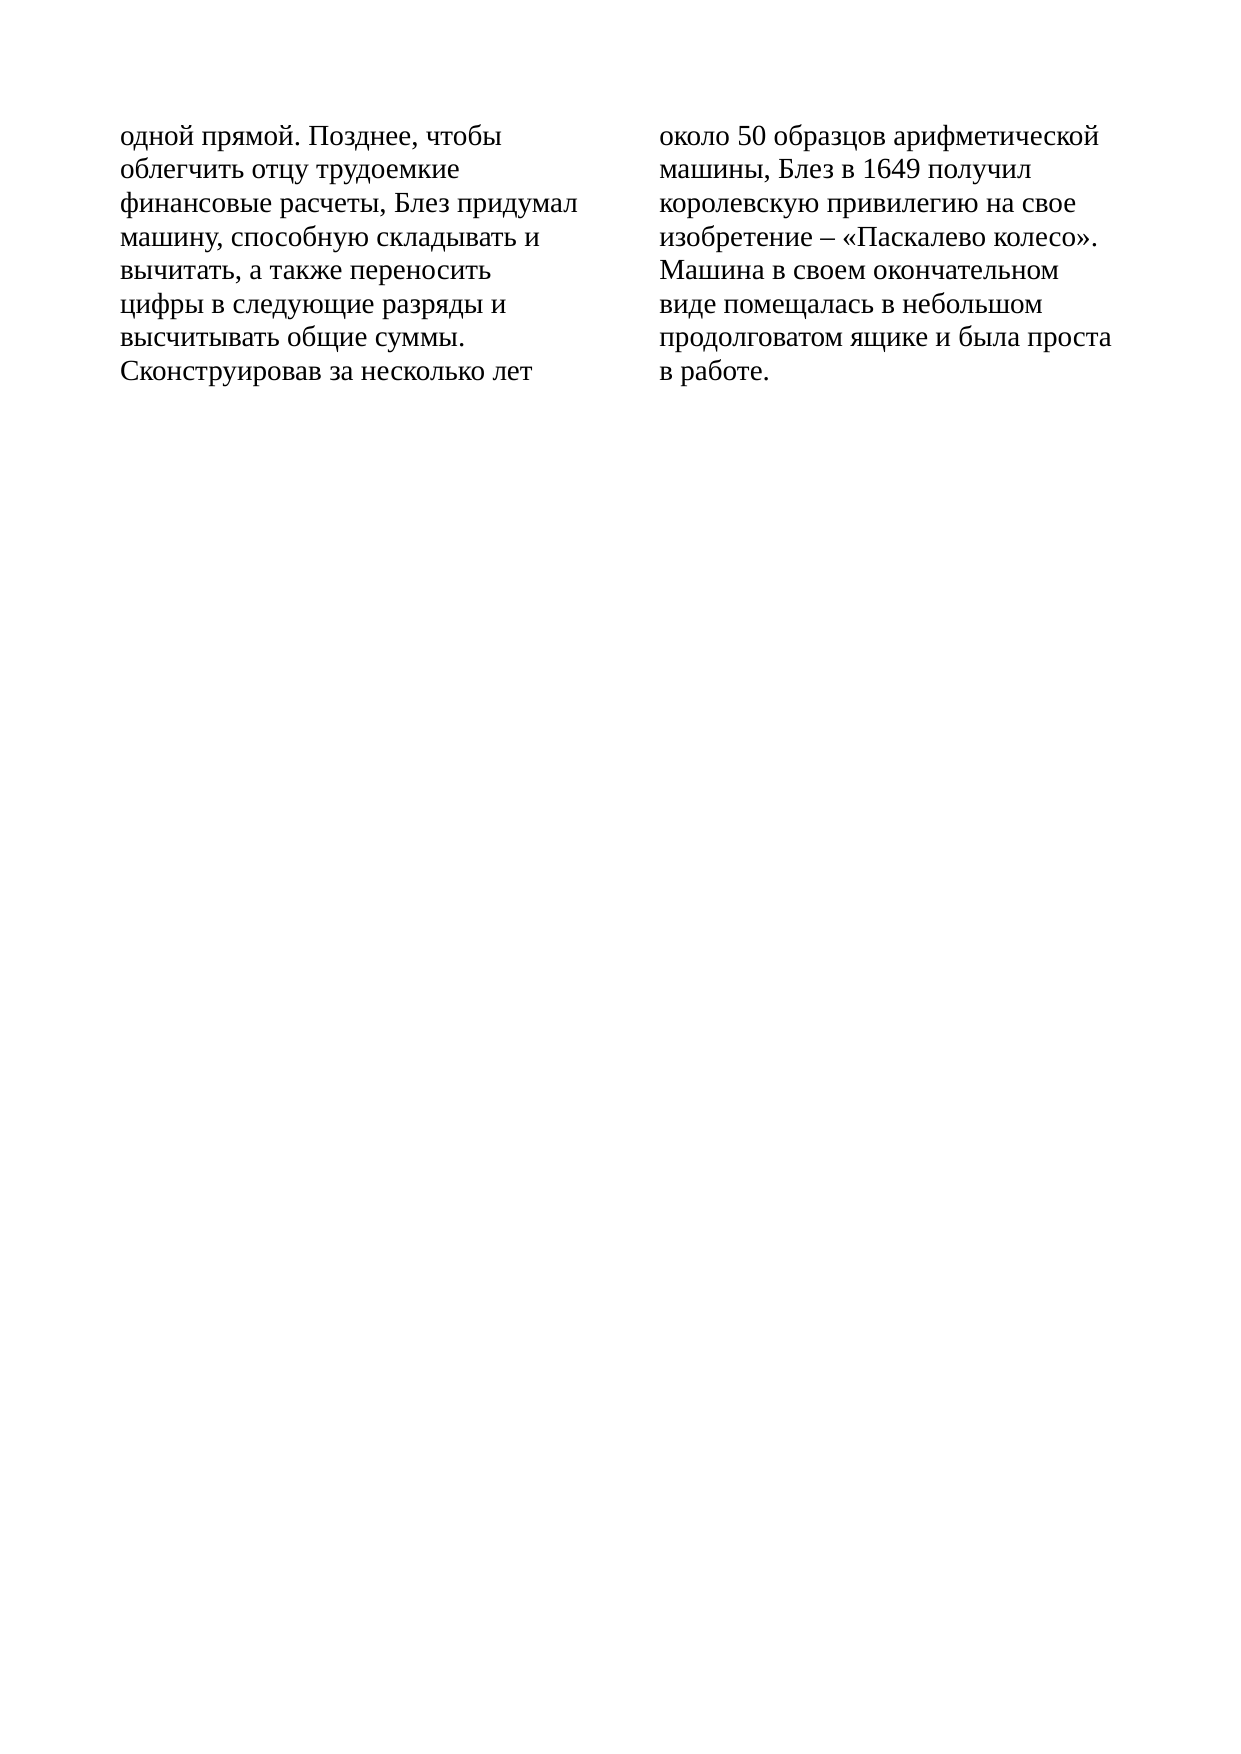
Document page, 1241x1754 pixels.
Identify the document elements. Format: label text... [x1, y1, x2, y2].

list БЛЕЗ ПАСКАЛЬ - французский религиозный мыслитель, математик и физик, один из величайших умов 17 столетия. Родился в Клермон-Ферране (провинция Овернь) 19 июня 1623. Мать Паскаля умерла, когда мальчику было всего три года. Его отец Этьен, выбранный королевский советник, знаток математики и астрономии, переехал в Париж вместе с детьми в 1631. Покинув службу, он посвятил себя образованию Блеза и двух его сестер. Этьен удерживал Блеза от занятий математикой, считая, что изучение столь сложной науки следует начинать в 15–16 лет. Однако дар мальчика требовал проявления, и в 12 лет он самостоятельно, пользуясь собственным словарем и схемами, которые рисовал в комнате для игр, пришел к некоторым геометрическим выводам и пытался (не будучи знаком с Началами) построить доказательство 32-й теоремы первой книги Евклида: сумма углов треугольника равна сумме двух прямых углов. После этого отец разрешил ему читать Евклида и брал на заседания научного кружка, собиравшегося у Мерсенна. Мальчик чрезвычайно быстро развивался и вскоре на равных обсуждал научные проблемы с крупными учеными своего времени. В 16 лет он написал замечательный Опыт о конических сечениях, содержащий теорему (называемую теперь теоремой Паскаля), согласно которой во всяком шестиугольнике, вписанном в эллипс, гиперболу или параболу, точки пересечения трех пар противоположных сторон лежат на одной прямой. Позднее, чтобы облегчить отцу трудоемкие финансовые расчеты, Блез придумал машину, способную складывать и вычитать, а также переносить цифры в следующие разряды и высчитывать общие суммы. Сконструировав за несколько лет около 50 образцов арифметической машины, Блез в 1649 получил королевскую привилегию на свое изобретение – «Паскалево колесо». Машина в своем окончательном виде помещалась в небольшом продолговатом ящике и была проста в работе. [120, 118, 583, 386]
list БЛЕЗ ПАСКАЛЬ - французский религиозный мыслитель, математик и физик, один из величайших умов 17 столетия. Родился в Клермон-Ферране (провинция Овернь) 19 июня 1623. Мать Паскаля умерла, когда мальчику было всего три года. Его отец Этьен, выбранный королевский советник, знаток математики и астрономии, переехал в Париж вместе с детьми в 1631. Покинув службу, он посвятил себя образованию Блеза и двух его сестер. Этьен удерживал Блеза от занятий математикой, считая, что изучение столь сложной науки следует начинать в 15–16 лет. Однако дар мальчика требовал проявления, и в 12 лет он самостоятельно, пользуясь собственным словарем и схемами, которые рисовал в комнате для игр, пришел к некоторым геометрическим выводам и пытался (не будучи знаком с Началами) построить доказательство 32-й теоремы первой книги Евклида: сумма углов треугольника равна сумме двух прямых углов. После этого отец разрешил ему читать Евклида и брал на заседания научного кружка, собиравшегося у Мерсенна. Мальчик чрезвычайно быстро развивался и вскоре на равных обсуждал научные проблемы с крупными учеными своего времени. В 16 лет он написал замечательный Опыт о конических сечениях, содержащий теорему (называемую теперь теоремой Паскаля), согласно которой во всяком шестиугольнике, вписанном в эллипс, гиперболу или параболу, точки пересечения трех пар противоположных сторон лежат на одной прямой. Позднее, чтобы облегчить отцу трудоемкие финансовые расчеты, Блез придумал машину, способную складывать и вычитать, а также переносить цифры в следующие разряды и высчитывать общие суммы. Сконструировав за несколько лет около 50 образцов арифметической машины, Блез в 1649 получил королевскую привилегию на свое изобретение – «Паскалево колесо». Машина в своем окончательном виде помещалась в небольшом продолговатом ящике и была проста в работе. [659, 118, 1122, 386]
